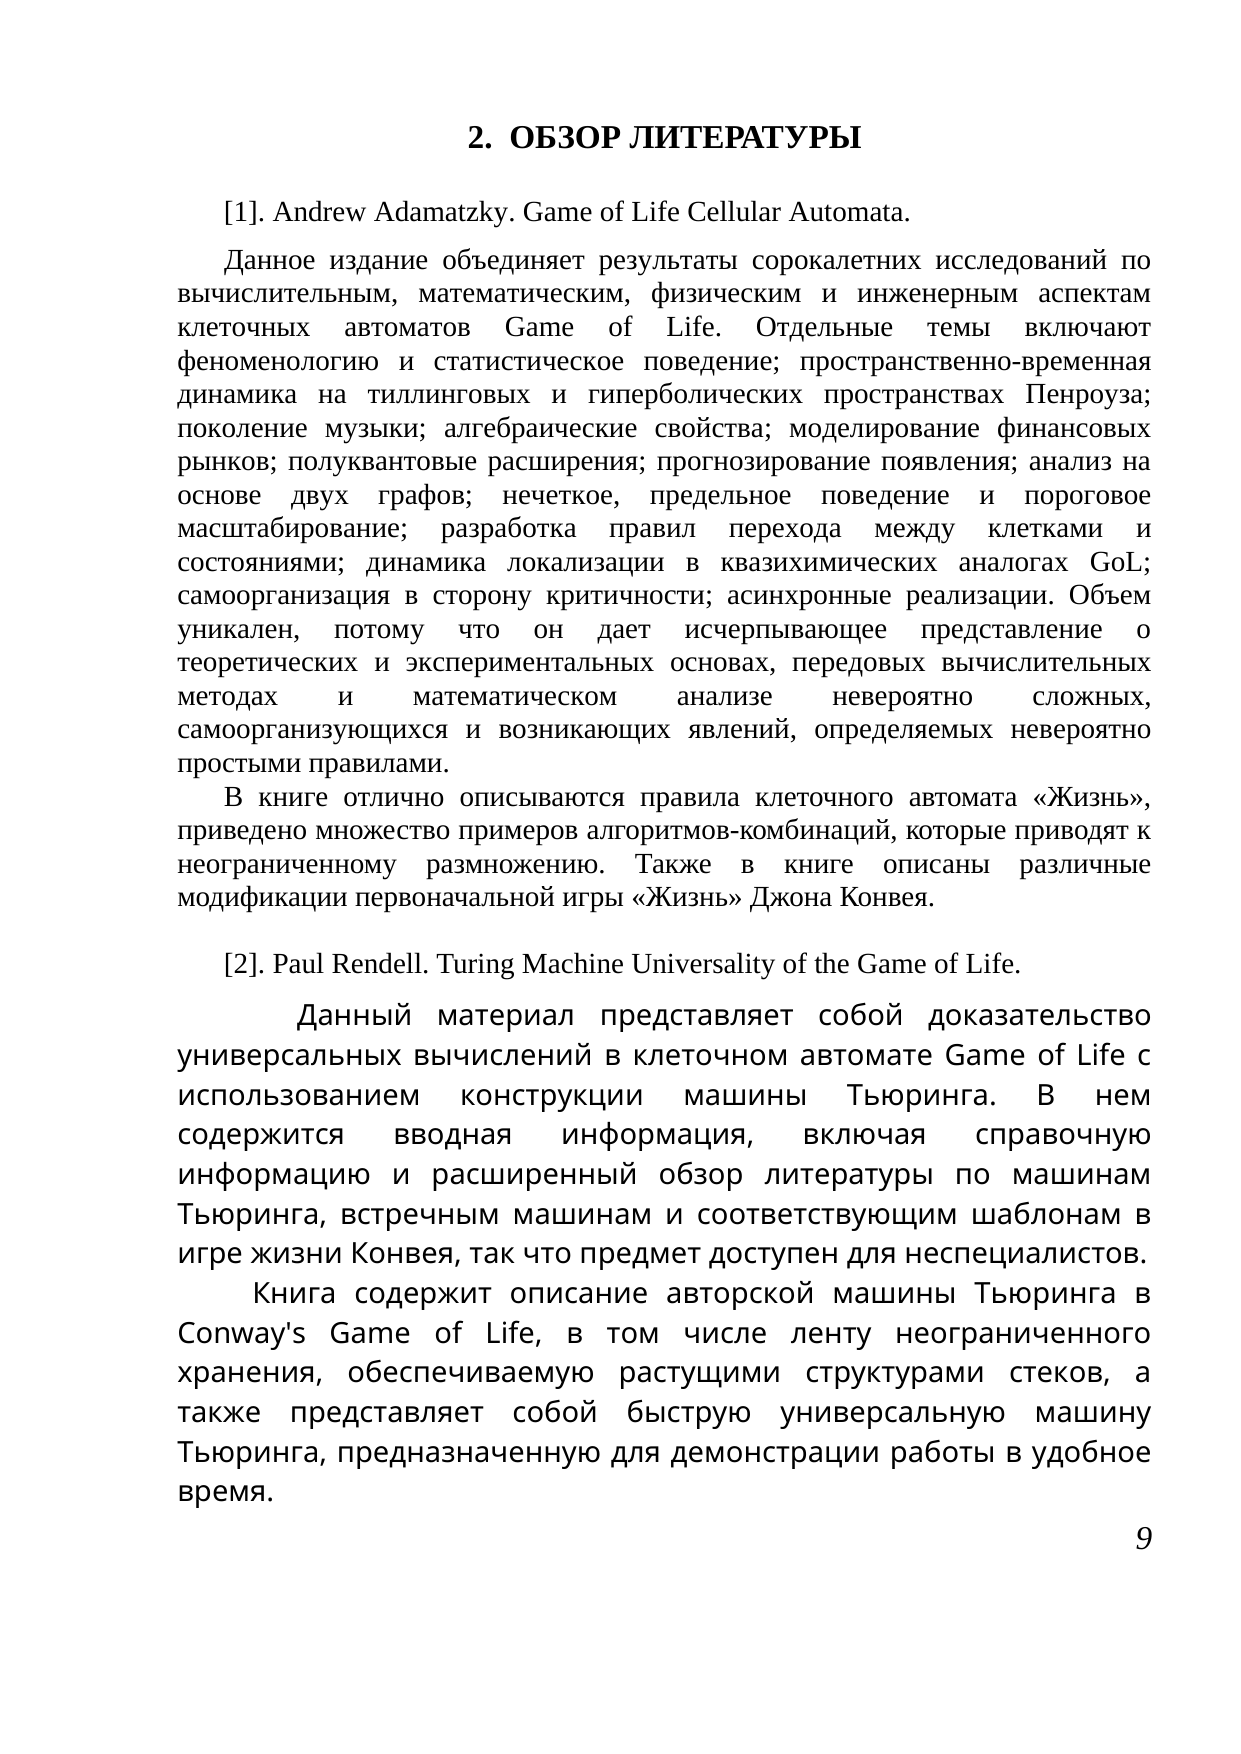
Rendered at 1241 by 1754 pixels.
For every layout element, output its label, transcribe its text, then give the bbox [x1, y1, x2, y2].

subtitle 2. ОБЗОР ЛИТЕРАТУРЫ [177, 117, 1152, 155]
list В книге отлично описываются правила клеточного автомата «Жизнь», приведено множество примеров алгоритмов-комбинаций, которые приводят к неограниченному размножению. Также в книге описаны различные модификации первоначальной игры «Жизнь» Джона Конвея. [177, 779, 1152, 913]
text Данный материал представляет собой доказательство универсальных вычислений в клеточном автомате Game of Life с использованием конструкции машины Тьюринга. В нем содержится вводная информация, включая справочную информацию и расширенный обзор литературы по машинам Тьюринга, встречным машинам и соответствующим шаблонам в игре жизни Конвея, так что предмет доступен для неспециалистов. [177, 994, 1152, 1272]
text [1]. Andrew Adamatzky. Game of Life Cellular Automata. [224, 194, 1152, 227]
text [2]. Paul Rendell. Turing Machine Universality of the Game of Life. [224, 946, 1152, 980]
text Книга содержит описание авторской машины Тьюринга в Conway's Game of Life, в том числе ленту неограниченного хранения, обеспечиваемую растущими структурами стеков, а также представляет собой быструю универсальную машину Тьюринга, предназначенную для демонстрации работы в удобное время. [177, 1272, 1152, 1510]
list Данное издание объединяет результаты сорокалетних исследований по вычислительным, математическим, физическим и инженерным аспектам клеточных автоматов Game of Life. Отдельные темы включают феноменологию и статистическое поведение; пространственно-временная динамика на тиллинговых и гиперболических пространствах Пенроуза; поколение музыки; алгебраические свойства; моделирование финансовых рынков; полуквантовые расширения; прогнозирование появления; анализ на основе двух графов; нечеткое, предельное поведение и пороговое масштабирование; разработка правил перехода между клетками и состояниями; динамика локализации в квазихимических аналогах GoL; самоорганизация в сторону критичности; асинхронные реализации. Объем уникален, потому что он дает исчерпывающее представление о теоретических и экспериментальных основах, передовых вычислительных методах и математическом анализе невероятно сложных, самоорганизующихся и возникающих явлений, определяемых невероятно простыми правилами. [177, 242, 1152, 779]
